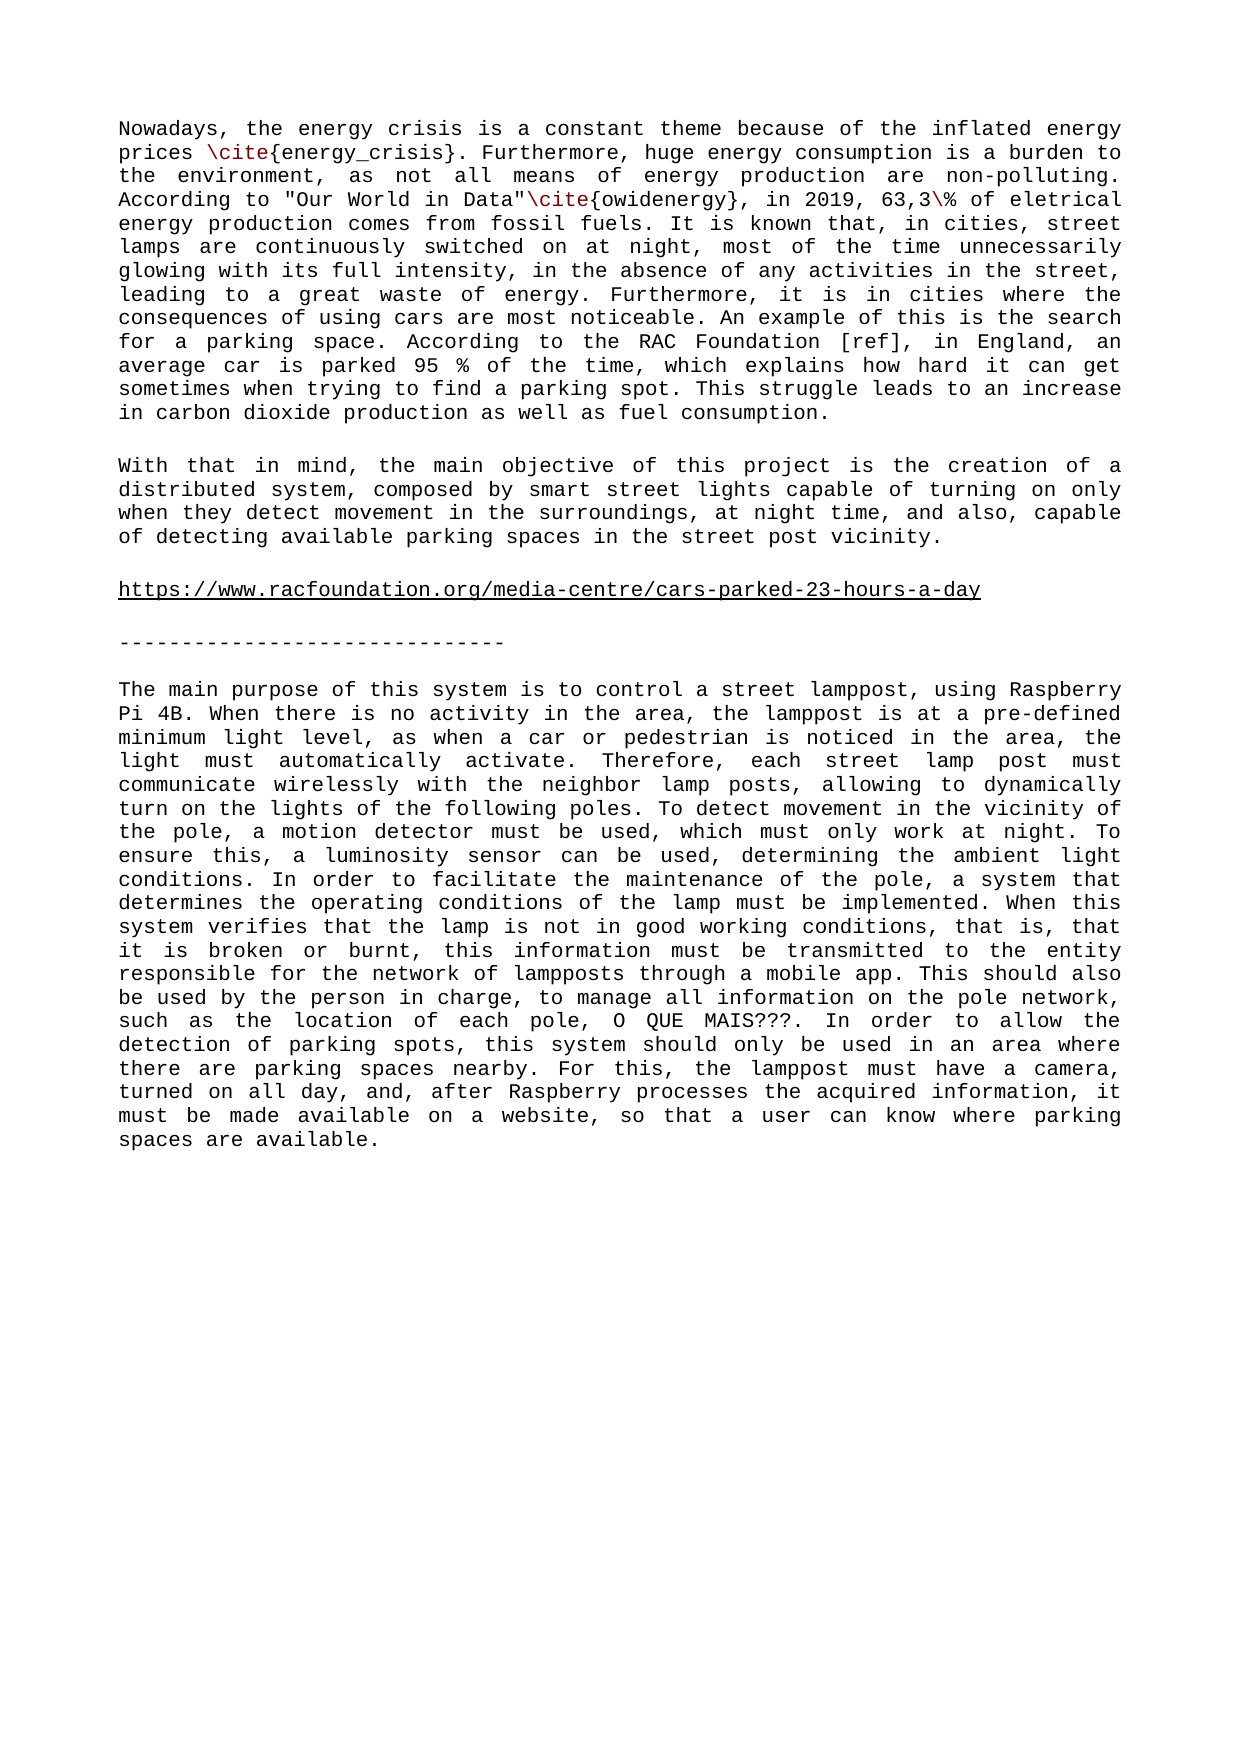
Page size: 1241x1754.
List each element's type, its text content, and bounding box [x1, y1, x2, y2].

text With that in mind, the main objective of this project is the creation of a distributed system, composed by smart street lights capable of turning on only when they detect movement in the surroundings, at night time, and also, capable of detecting available parking spaces in the street post vicinity. [118, 455, 1122, 549]
text https://www.racfoundation.org/media-centre/cars-parked-23-hours-a-day [118, 579, 1122, 603]
text ------------------------------- [118, 632, 1122, 656]
text Nowadays, the energy crisis is a constant theme because of the inflated energy prices \cite{energy_crisis}. Furthermore, huge energy consumption is a burden to the environment, as not all means of energy production are non-polluting. According to "Our World in Data"\cite{owidenergy}, in 2019, 63,3\% of eletrical energy production comes from fossil fuels. It is known that, in cities, street lamps are continuously switched on at night, most of the time unnecessarily glowing with its full intensity, in the absence of any activities in the street, leading to a great waste of energy. Furthermore, it is in cities where the consequences of using cars are most noticeable. An example of this is the search for a parking space. According to the RAC Foundation [ref], in England, an average car is parked 95 % of the time, which explains how hard it can get sometimes when trying to find a parking spot. This struggle leads to an increase in carbon dioxide production as well as fuel consumption. [118, 118, 1122, 426]
text The main purpose of this system is to control a street lamppost, using Raspberry Pi 4B. When there is no activity in the area, the lamppost is at a pre-defined minimum light level, as when a car or pedestrian is noticed in the area, the light must automatically activate. Therefore, each street lamp post must communicate wirelessly with the neighbor lamp posts, allowing to dynamically turn on the lights of the following poles. To detect movement in the vicinity of the pole, a motion detector must be used, which must only work at night. To ensure this, a luminosity sensor can be used, determining the ambient light conditions. In order to facilitate the maintenance of the pole, a system that determines the operating conditions of the lamp must be implemented. When this system verifies that the lamp is not in good working conditions, that is, that it is broken or burnt, this information must be transmitted to the entity responsible for the network of lampposts through a mobile app. This should also be used by the person in charge, to manage all information on the pole network, such as the location of each pole, O QUE MAIS???. In order to allow the detection of parking spots, this system should only be used in an area where there are parking spaces nearby. For this, the lamppost must have a camera, turned on all day, and, after Raspberry processes the acquired information, it must be made available on a website, so that a user can know where parking spaces are available. [118, 679, 1122, 1152]
